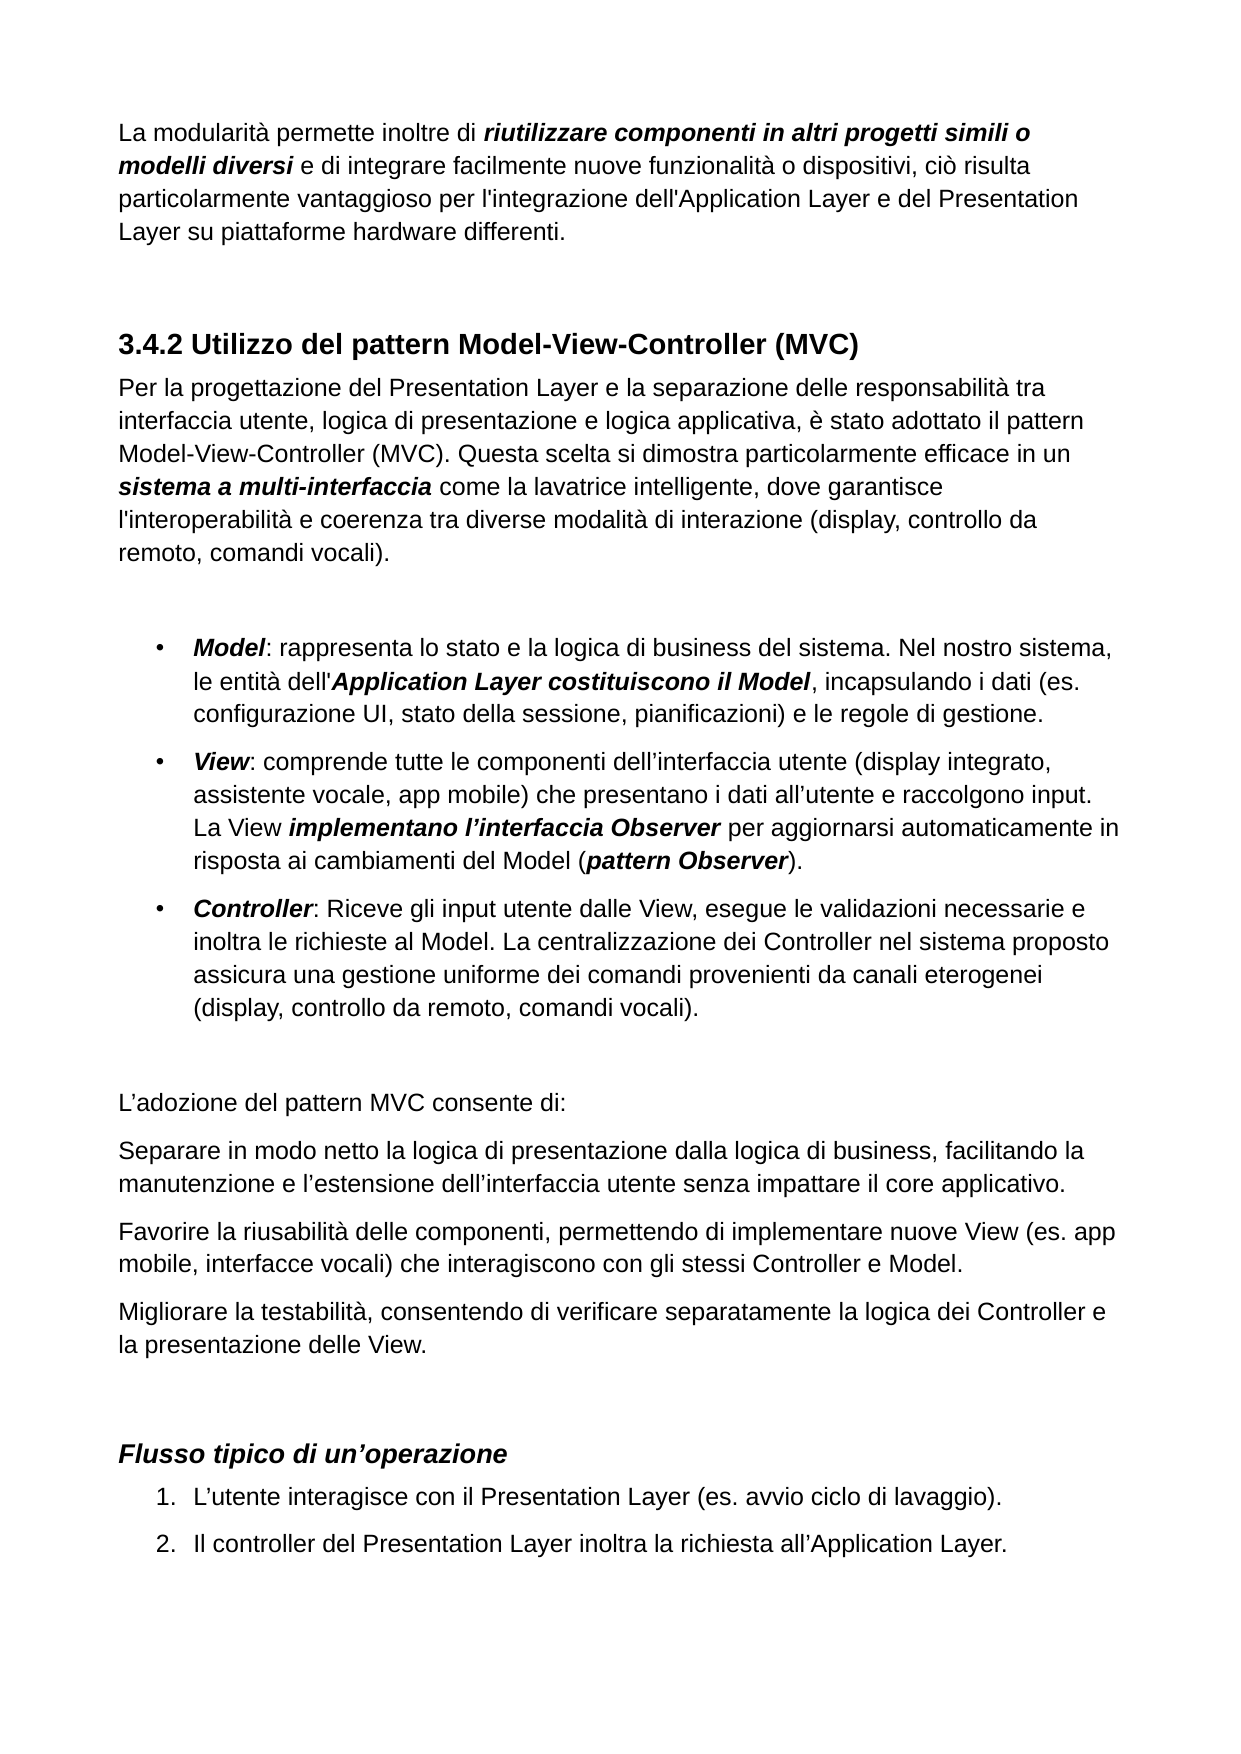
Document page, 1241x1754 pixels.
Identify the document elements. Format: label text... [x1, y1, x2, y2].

list Model: rappresenta lo stato e la logica di business del sistema. Nel nostro sistema, le entità dell'Application Layer costituiscono il Model, incapsulando i dati (es. configurazione UI, stato della sessione, pianificazioni) e le regole di gestione. [156, 633, 1122, 728]
text Favorire la riusabilità delle componenti, permettendo di implementare nuove View (es. app mobile, interfacce vocali) che interagiscono con gli stessi Controller e Model. [118, 1216, 1122, 1278]
list View: comprende tutte le componenti dell’interfaccia utente (display integrato, assistente vocale, app mobile) che presentano i dati all’utente e raccolgono input. La View implementano l’interfaccia Observer per aggiornarsi automaticamente in risposta ai cambiamenti del Model (pattern Observer). [156, 747, 1122, 875]
list Controller: Riceve gli input utente dalle View, esegue le validazioni necessarie e inoltra le richieste al Model. La centralizzazione dei Controller nel sistema proposto assicura una gestione uniforme dei comandi provenienti da canali eterogenei (display, controllo da remoto, comandi vocali). [156, 894, 1122, 1022]
text Separare in modo netto la logica di presentazione dalla logica di business, facilitando la manutenzione e l’estensione dell’interfaccia utente senza impattare il core applicativo. [118, 1136, 1122, 1198]
text La modularità permette inoltre di riutilizzare componenti in altri progetti simili o modelli diversi e di integrare facilmente nuove funzionalità o dispositivi, ciò risulta particolarmente vantaggioso per l'integrazione dell'Application Layer e del Presentation Layer su piattaforme hardware differenti. [118, 118, 1122, 246]
text L’adozione del pattern MVC consente di: [118, 1088, 1122, 1117]
list Il controller del Presentation Layer inoltra la richiesta all’Application Layer. [156, 1529, 1122, 1558]
text Migliorare la testabilità, consentendo di verificare separatamente la logica dei Controller e la presentazione delle View. [118, 1297, 1122, 1359]
text Per la progettazione del Presentation Layer e la separazione delle responsabilità tra interfaccia utente, logica di presentazione e logica applicativa, è stato adottato il pattern Model-View-Controller (MVC). Questa scelta si dimostra particolarmente efficace in un sistema a multi-interfaccia come la lavatrice intelligente, dove garantisce l'interoperabilità e coerenza tra diverse modalità di interazione (display, controllo da remoto, comandi vocali). [118, 373, 1122, 567]
subtitle 3.4.2 Utilizzo del pattern Model-View-Controller (MVC) [118, 327, 1122, 361]
list L’utente interagisce con il Presentation Layer (es. avvio ciclo di lavaggio). [156, 1482, 1122, 1510]
subtitle Flusso tipico di un’operazione [118, 1438, 1122, 1469]
